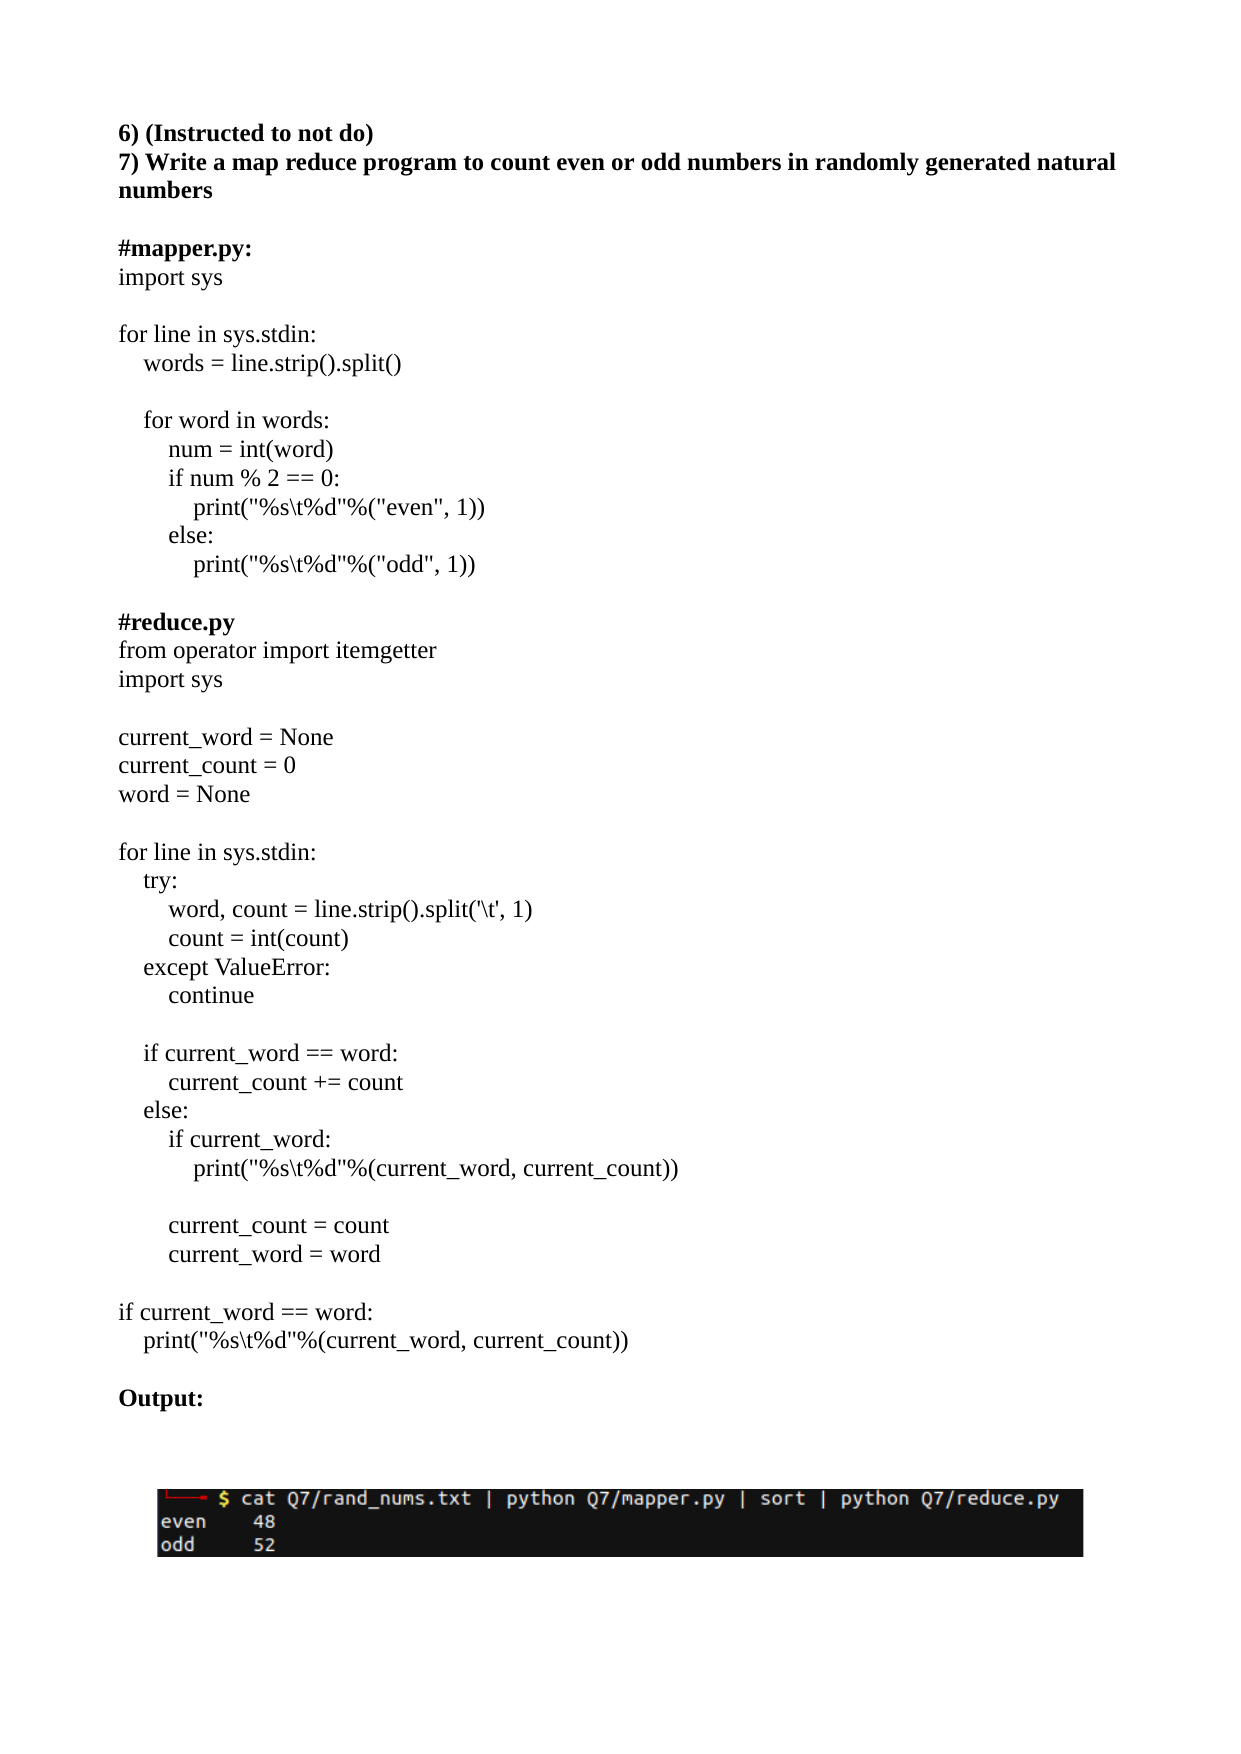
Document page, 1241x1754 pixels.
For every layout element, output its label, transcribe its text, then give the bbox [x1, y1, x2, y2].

text for line in sys.stdin: [118, 319, 1122, 348]
text print("%s\t%d"%("even", 1)) [118, 492, 1122, 521]
text word = None [118, 779, 1122, 808]
text try: [118, 866, 1122, 894]
text Output: [118, 1383, 1122, 1412]
text word, count = line.strip().split('\t', 1) [118, 894, 1122, 923]
text import sys [118, 262, 1122, 291]
text continue [118, 981, 1122, 1009]
text #mapper.py: [118, 233, 1122, 262]
text except ValueError: [118, 952, 1122, 981]
text current_count = count [118, 1211, 1122, 1239]
text else: [118, 1096, 1122, 1124]
text for line in sys.stdin: [118, 837, 1122, 866]
text print("%s\t%d"%("odd", 1)) [118, 549, 1122, 578]
text #reduce.py [118, 607, 1122, 636]
text import sys [118, 664, 1122, 693]
text current_word = None [118, 722, 1122, 751]
text count = int(count) [118, 923, 1122, 952]
text if current_word == word: [118, 1297, 1122, 1326]
text 7) Write a map reduce program to count even or odd numbers in randomly generated natural numbers [118, 147, 1122, 204]
text current_word = word [118, 1239, 1122, 1268]
text print("%s\t%d"%(current_word, current_count)) [118, 1326, 1122, 1354]
text current_count += count [118, 1067, 1122, 1096]
text current_count = 0 [118, 751, 1122, 779]
text for word in words: [118, 406, 1122, 434]
text if current_word: [118, 1124, 1122, 1153]
text print("%s\t%d"%(current_word, current_count)) [118, 1153, 1122, 1182]
text if num % 2 == 0: [118, 463, 1122, 492]
text else: [118, 521, 1122, 549]
text from operator import itemgetter [118, 636, 1122, 664]
text 6) (Instructed to not do) [118, 118, 1122, 147]
text words = line.strip().split() [118, 348, 1122, 377]
text num = int(word) [118, 434, 1122, 463]
text if current_word == word: [118, 1038, 1122, 1067]
